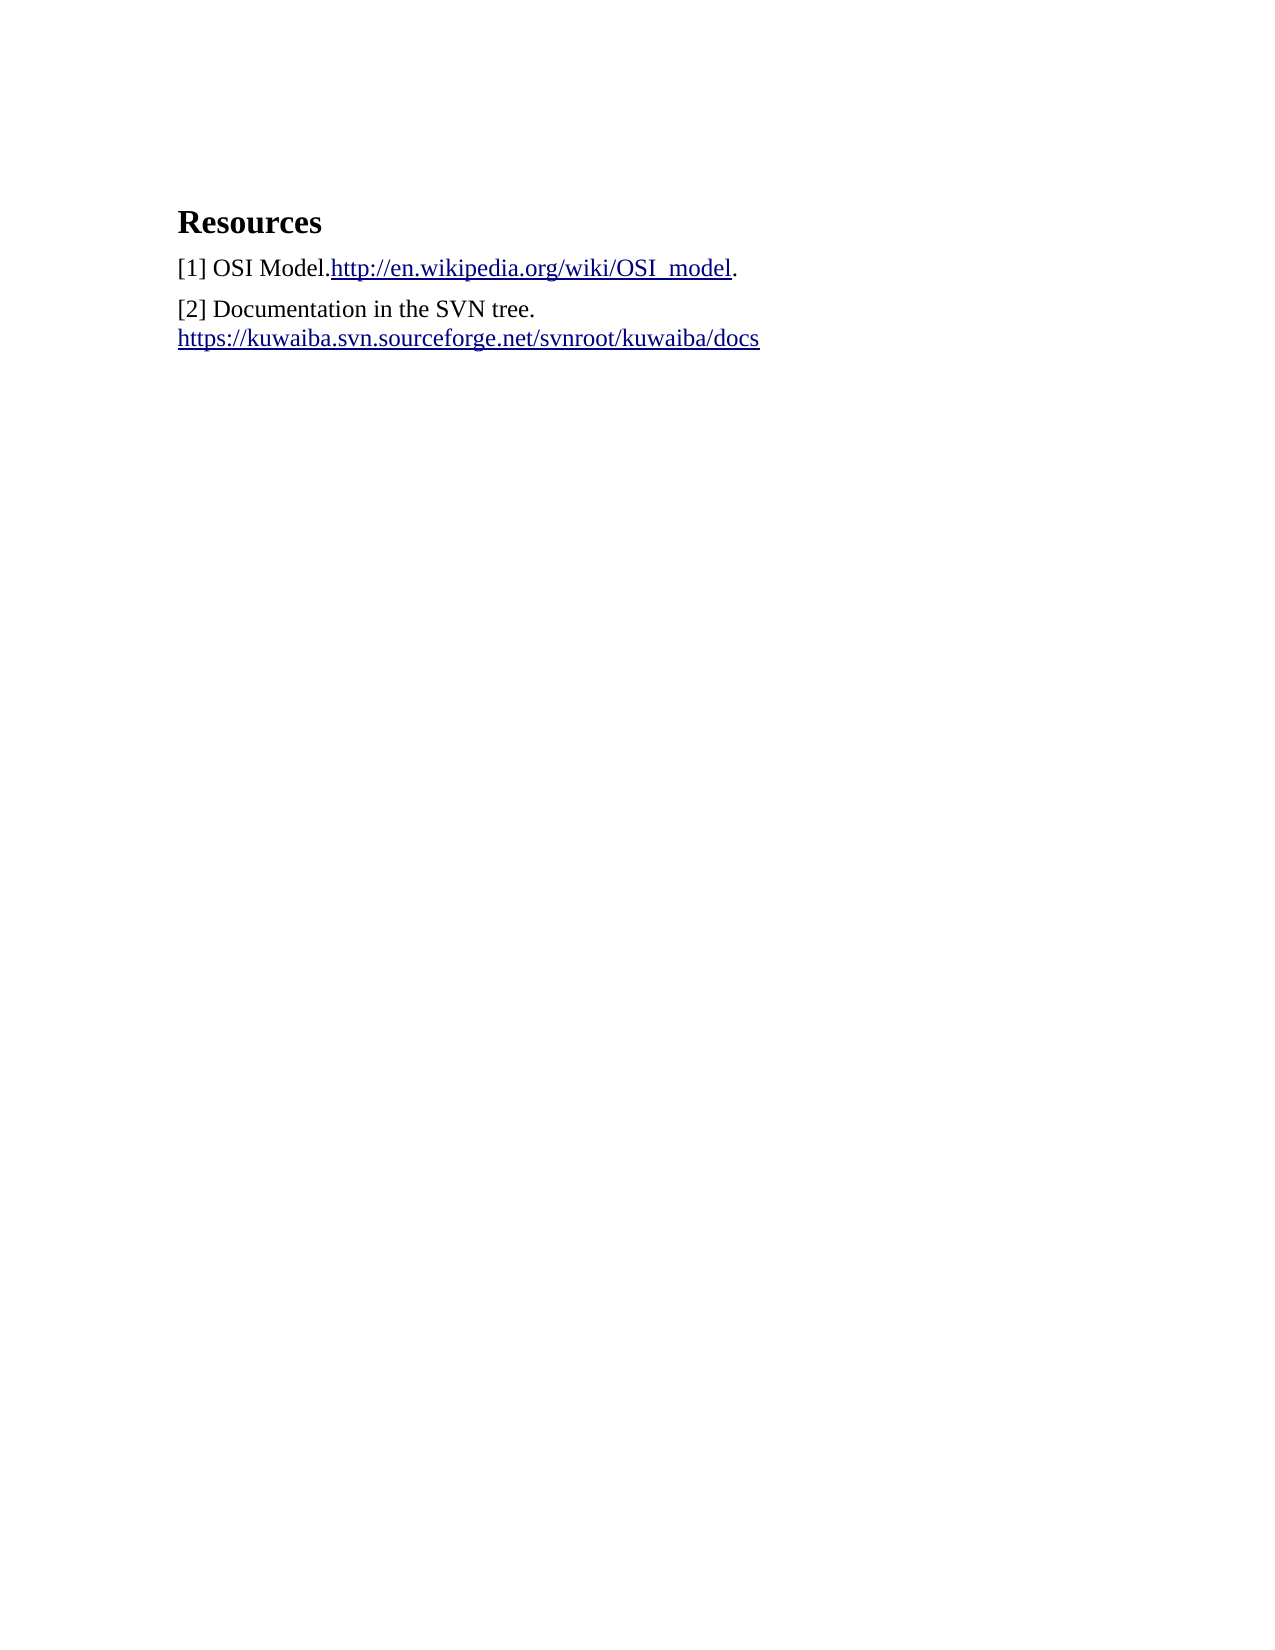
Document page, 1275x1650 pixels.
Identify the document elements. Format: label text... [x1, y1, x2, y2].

text [2] Documentation in the SVN tree. https://kuwaiba.svn.sourceforge.net/svnroot/kuwaiba/docs [177, 294, 1098, 352]
subtitle Resources [177, 202, 1098, 241]
text [1] OSI Model.http://en.wikipedia.org/wiki/OSI_model. [177, 253, 1098, 282]
